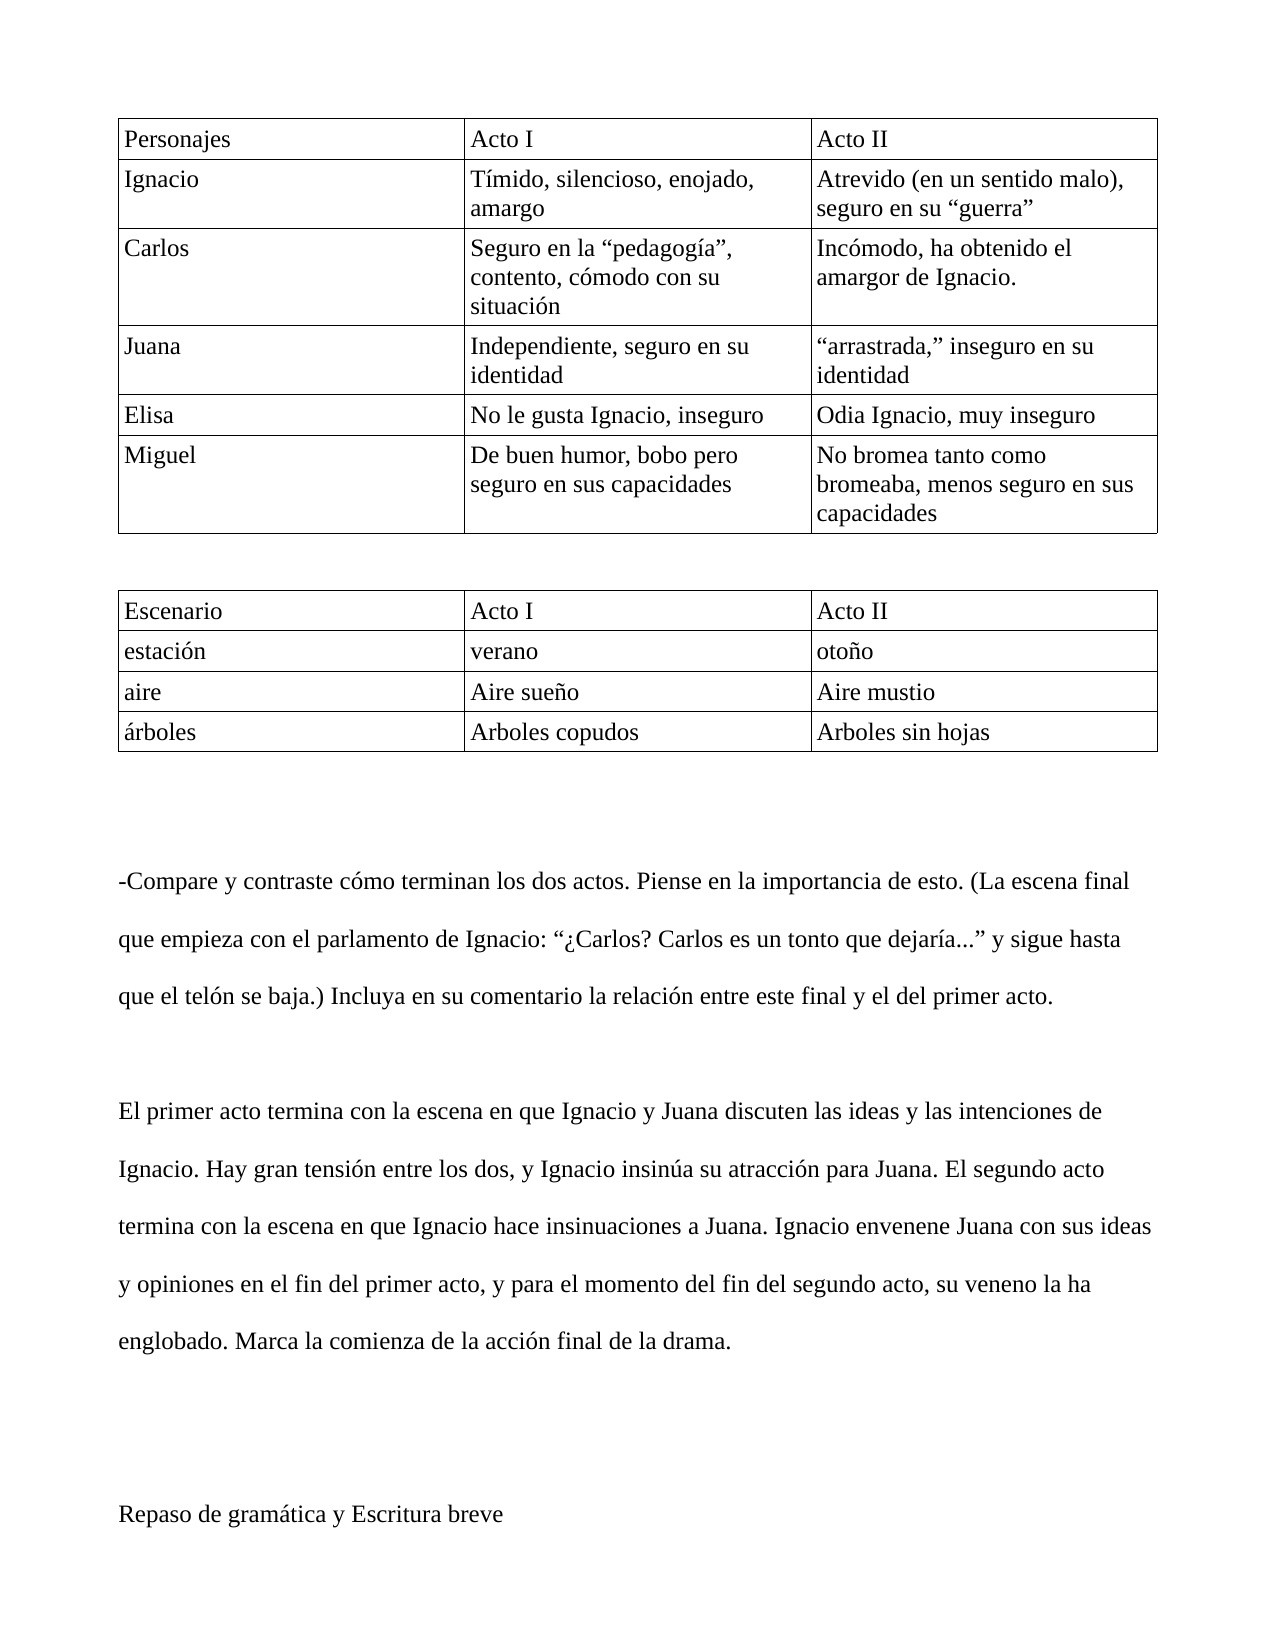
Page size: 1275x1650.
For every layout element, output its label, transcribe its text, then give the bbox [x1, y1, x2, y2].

table_cell Juana [119, 326, 464, 394]
table_cell Seguro en la “pedagogía”, contento, cómodo con su situación [465, 229, 811, 325]
text -Compare y contraste cómo terminan los dos actos. Piense en la importancia de esto. (La escena final que empieza con el parlamento de Ignacio: “¿Carlos? Carlos es un tonto que dejaría...” y sigue hasta que el telón se baja.) Incluya en su comentario la relación entre este final y el del primer acto. [118, 866, 1157, 1010]
table_cell Aire mustio [812, 672, 1157, 711]
table_cell Tímido, silencioso, enojado, amargo [465, 160, 811, 227]
table_cell Elisa [119, 395, 464, 435]
table_cell No bromea tanto como bromeaba, menos seguro en sus capacidades [812, 436, 1157, 532]
table_cell De buen humor, bobo pero seguro en sus capacidades [465, 436, 811, 532]
table_header Acto I [465, 119, 811, 158]
table_header Escenario [119, 591, 464, 630]
table_cell verano [465, 631, 811, 671]
table_cell Odia Ignacio, muy inseguro [812, 395, 1157, 435]
table_cell “arrastrada,” inseguro en su identidad [812, 326, 1157, 394]
table_header Acto I [465, 591, 811, 630]
table_cell No le gusta Ignacio, inseguro [465, 395, 811, 435]
table_cell árboles [119, 712, 464, 751]
text El primer acto termina con la escena en que Ignacio y Juana discuten las ideas y las intenciones de Ignacio. Hay gran tensión entre los dos, y Ignacio insinúa su atracción para Juana. El segundo acto termina con la escena en que Ignacio hace insinuaciones a Juana. Ignacio envenene Juana con sus ideas y opiniones en el fin del primer acto, y para el momento del fin del segundo acto, su veneno la ha englobado. Marca la comienza de la acción final de la drama. [118, 1096, 1157, 1355]
table_cell Aire sueño [465, 672, 811, 711]
table_cell Arboles copudos [465, 712, 811, 751]
table_header Personajes [119, 119, 464, 158]
table_cell Ignacio [119, 160, 464, 227]
table_cell Miguel [119, 436, 464, 532]
text Repaso de gramática y Escritura breve [118, 1499, 1157, 1528]
table_header Acto II [812, 591, 1157, 630]
table_cell estación [119, 631, 464, 671]
table_header Acto II [812, 119, 1157, 158]
table_cell Arboles sin hojas [812, 712, 1157, 751]
table_cell Atrevido (en un sentido malo), seguro en su “guerra” [812, 160, 1157, 227]
table_cell Incómodo, ha obtenido el amargor de Ignacio. [812, 229, 1157, 325]
table_cell aire [119, 672, 464, 711]
table_cell Independiente, seguro en su identidad [465, 326, 811, 394]
table_cell Carlos [119, 229, 464, 325]
table_cell otoño [812, 631, 1157, 671]
